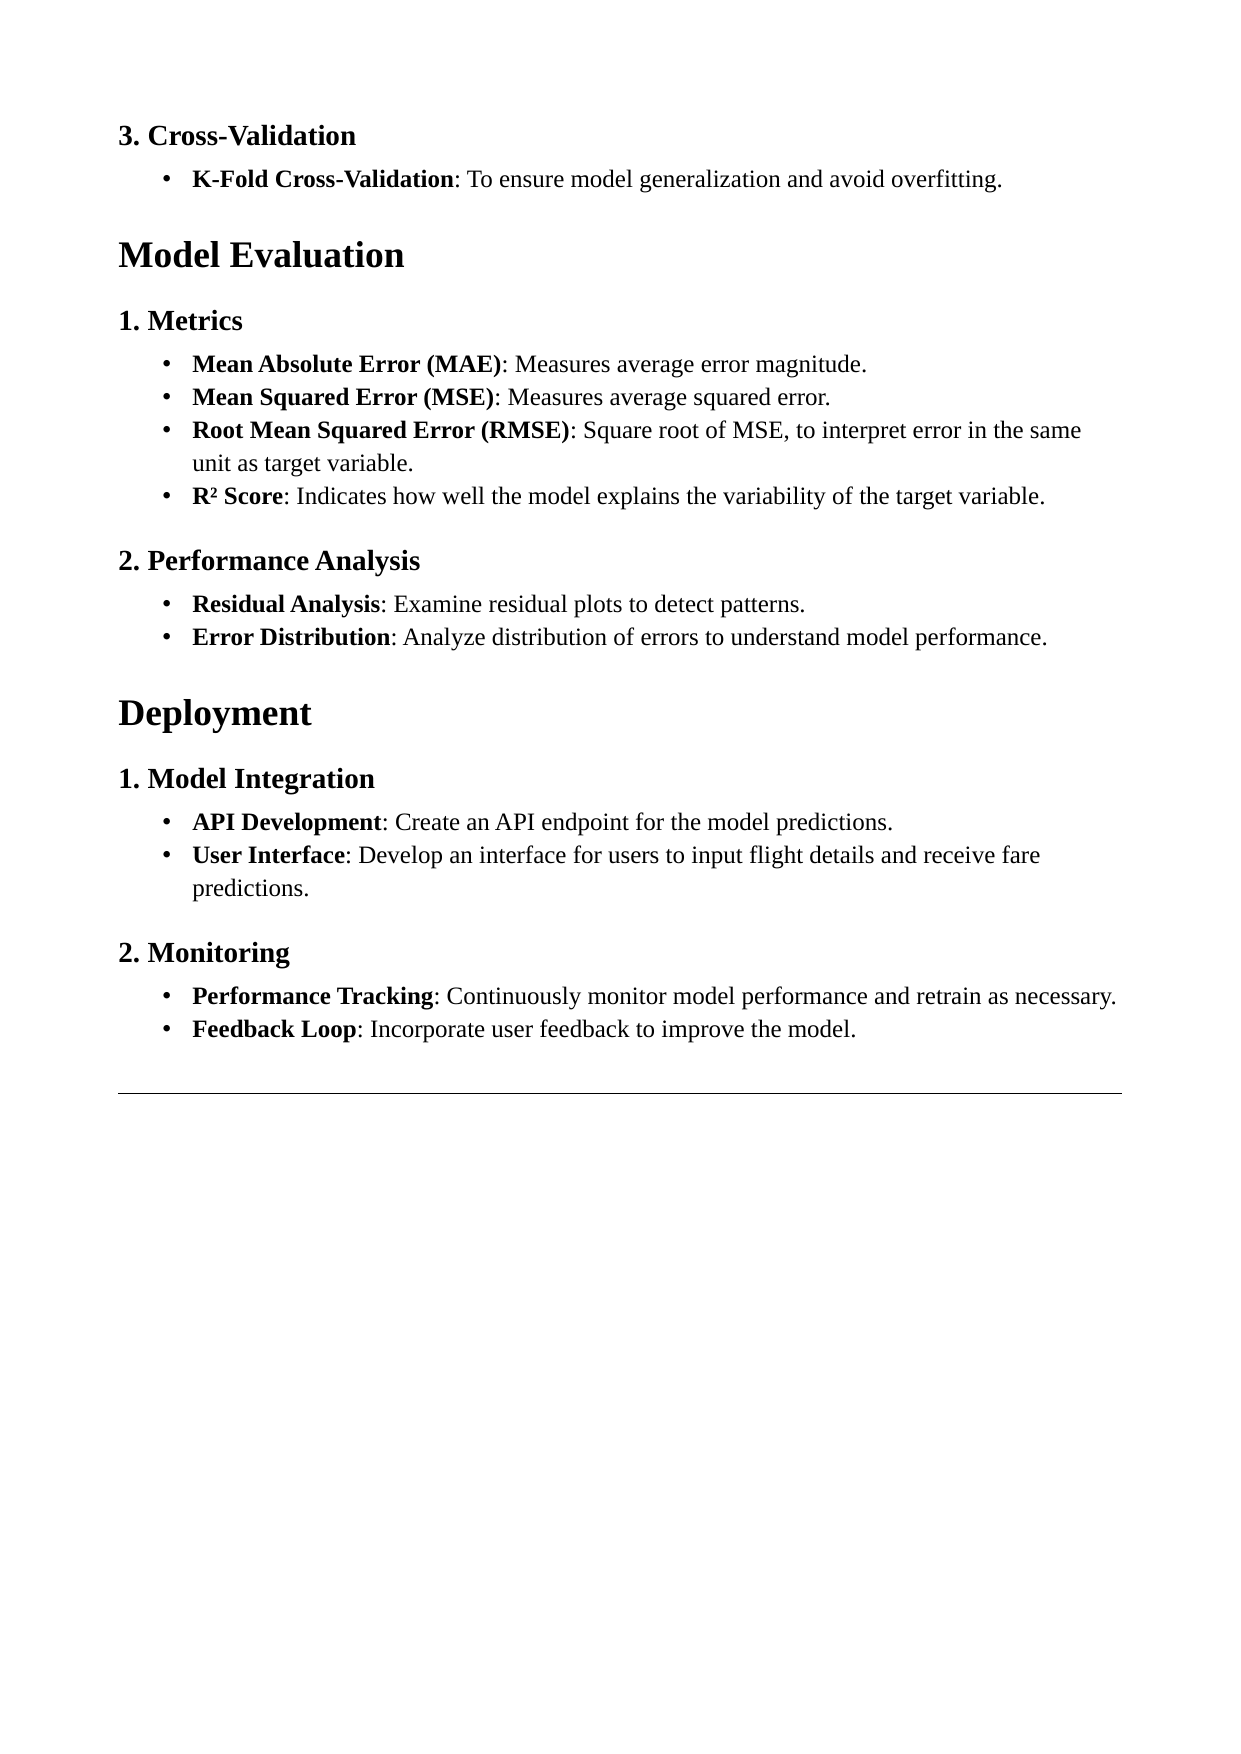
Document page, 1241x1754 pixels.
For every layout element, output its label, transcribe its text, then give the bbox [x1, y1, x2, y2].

subtitle 1. Model Integration [118, 761, 1122, 794]
list K-Fold Cross-Validation: To ensure model generalization and avoid overfitting. [162, 164, 1122, 193]
list Feedback Loop: Incorporate user feedback to improve the model. [162, 1014, 1122, 1043]
list Performance Tracking: Continuously monitor model performance and retrain as necessary. [162, 981, 1122, 1010]
list Root Mean Squared Error (RMSE): Square root of MSE, to interpret error in the same unit as target variable. [162, 415, 1122, 477]
list API Development: Create an API endpoint for the model predictions. [162, 807, 1122, 836]
subtitle 2. Performance Analysis [118, 543, 1122, 577]
list Residual Analysis: Examine residual plots to detect patterns. [162, 589, 1122, 618]
subtitle 1. Metrics [118, 303, 1122, 336]
list User Interface: Develop an interface for users to input flight details and receive fare predictions. [162, 840, 1122, 902]
subtitle Model Evaluation [118, 233, 1122, 276]
subtitle 3. Cross-Validation [118, 118, 1122, 152]
list Error Distribution: Analyze distribution of errors to understand model performance. [162, 622, 1122, 651]
subtitle Deployment [118, 691, 1122, 734]
list Mean Absolute Error (MAE): Measures average error magnitude. [162, 349, 1122, 378]
list Mean Squared Error (MSE): Measures average squared error. [162, 382, 1122, 411]
list R² Score: Indicates how well the model explains the variability of the target variable. [162, 481, 1122, 510]
subtitle 2. Monitoring [118, 935, 1122, 969]
